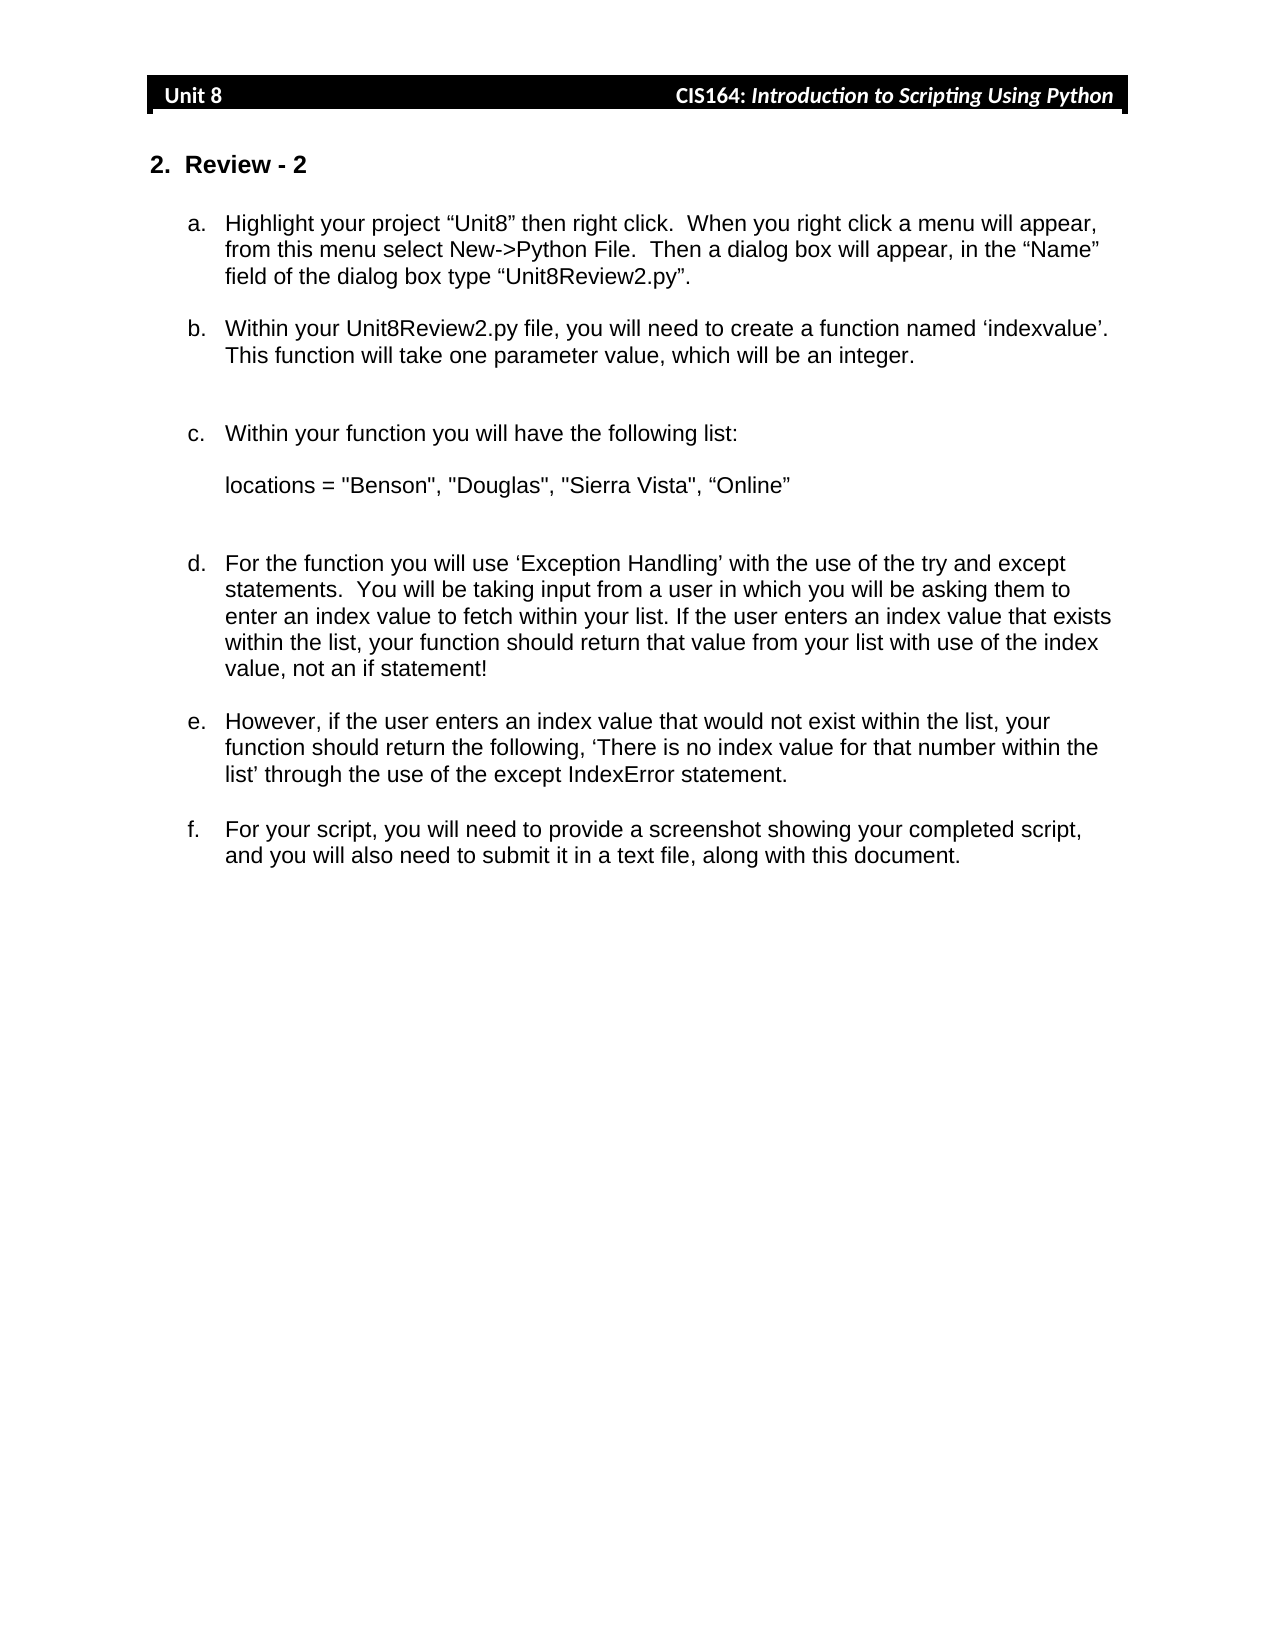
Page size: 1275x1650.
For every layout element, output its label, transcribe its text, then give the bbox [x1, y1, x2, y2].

list Within your Unit8Review2.py file, you will need to create a function named ‘indexvalue’. This function will take one parameter value, which will be an integer. [187, 315, 1125, 368]
list Within your function you will have the following list: [187, 419, 1125, 446]
list For the function you will use ‘Exception Handling’ with the use of the try and except statements. You will be taking input from a user in which you will be asking them to enter an index value to fetch within your list. If the user enters an index value that exists within the list, your function should return that value from your list with use of the index value, not an if statement! [187, 550, 1125, 682]
list locations = "Benson", "Douglas", "Sierra Vista", “Online” [225, 472, 1125, 498]
list However, if the user enters an index value that would not exist within the list, your function should return the following, ‘There is no index value for that number within the list’ through the use of the except IndexError statement. [187, 708, 1125, 787]
list Highlight your project “Unit8” then right click. When you right click a menu will appear, from this menu select New->Python File. Then a dialog box will appear, in the “Name” field of the dialog box type “Unit8Review2.py”. [187, 210, 1125, 289]
subtitle 2. Review - 2 [150, 150, 1125, 179]
list For your script, you will need to provide a screenshot showing your completed script, and you will also need to submit it in a text file, along with this document. [187, 816, 1125, 868]
